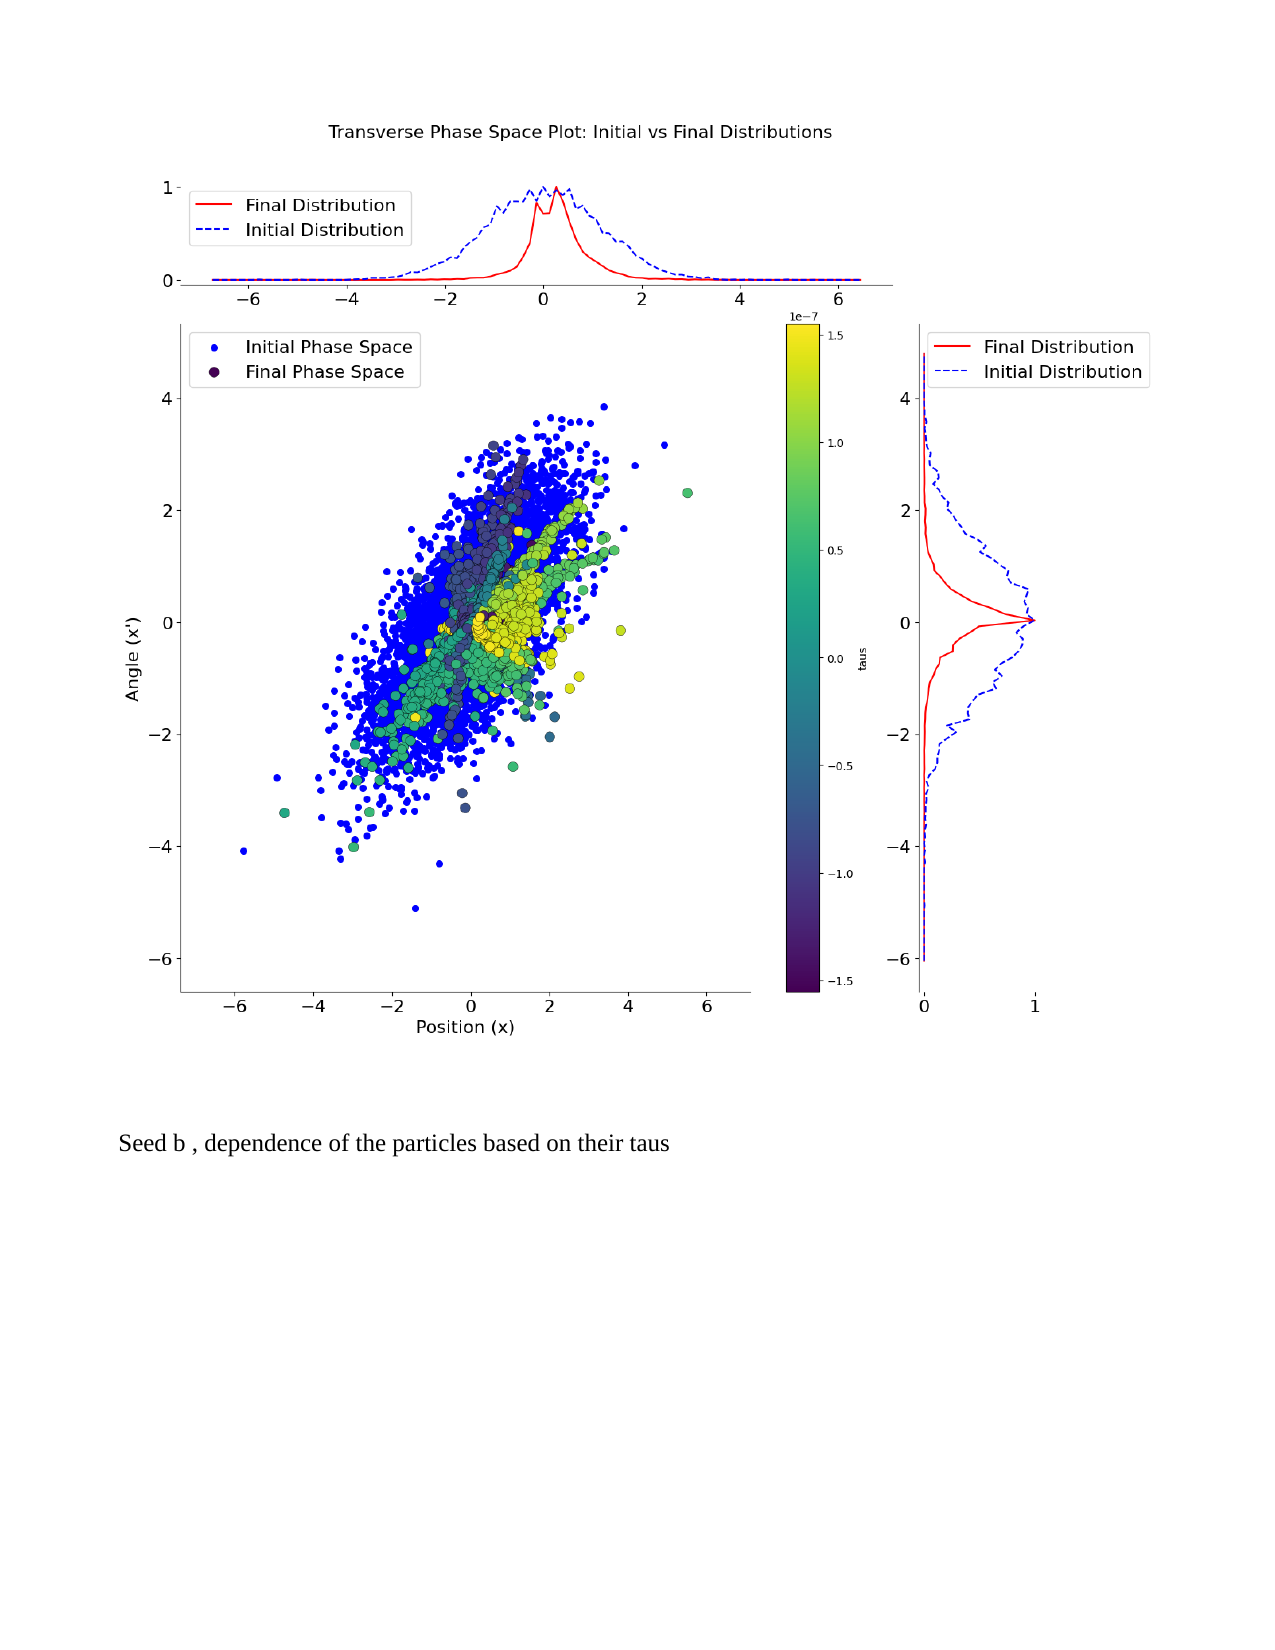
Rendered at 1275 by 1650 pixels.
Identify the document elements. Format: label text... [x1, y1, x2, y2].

picture [118, 117, 1157, 1043]
text Seed b , dependence of the particles based on their taus [118, 1128, 1157, 1157]
